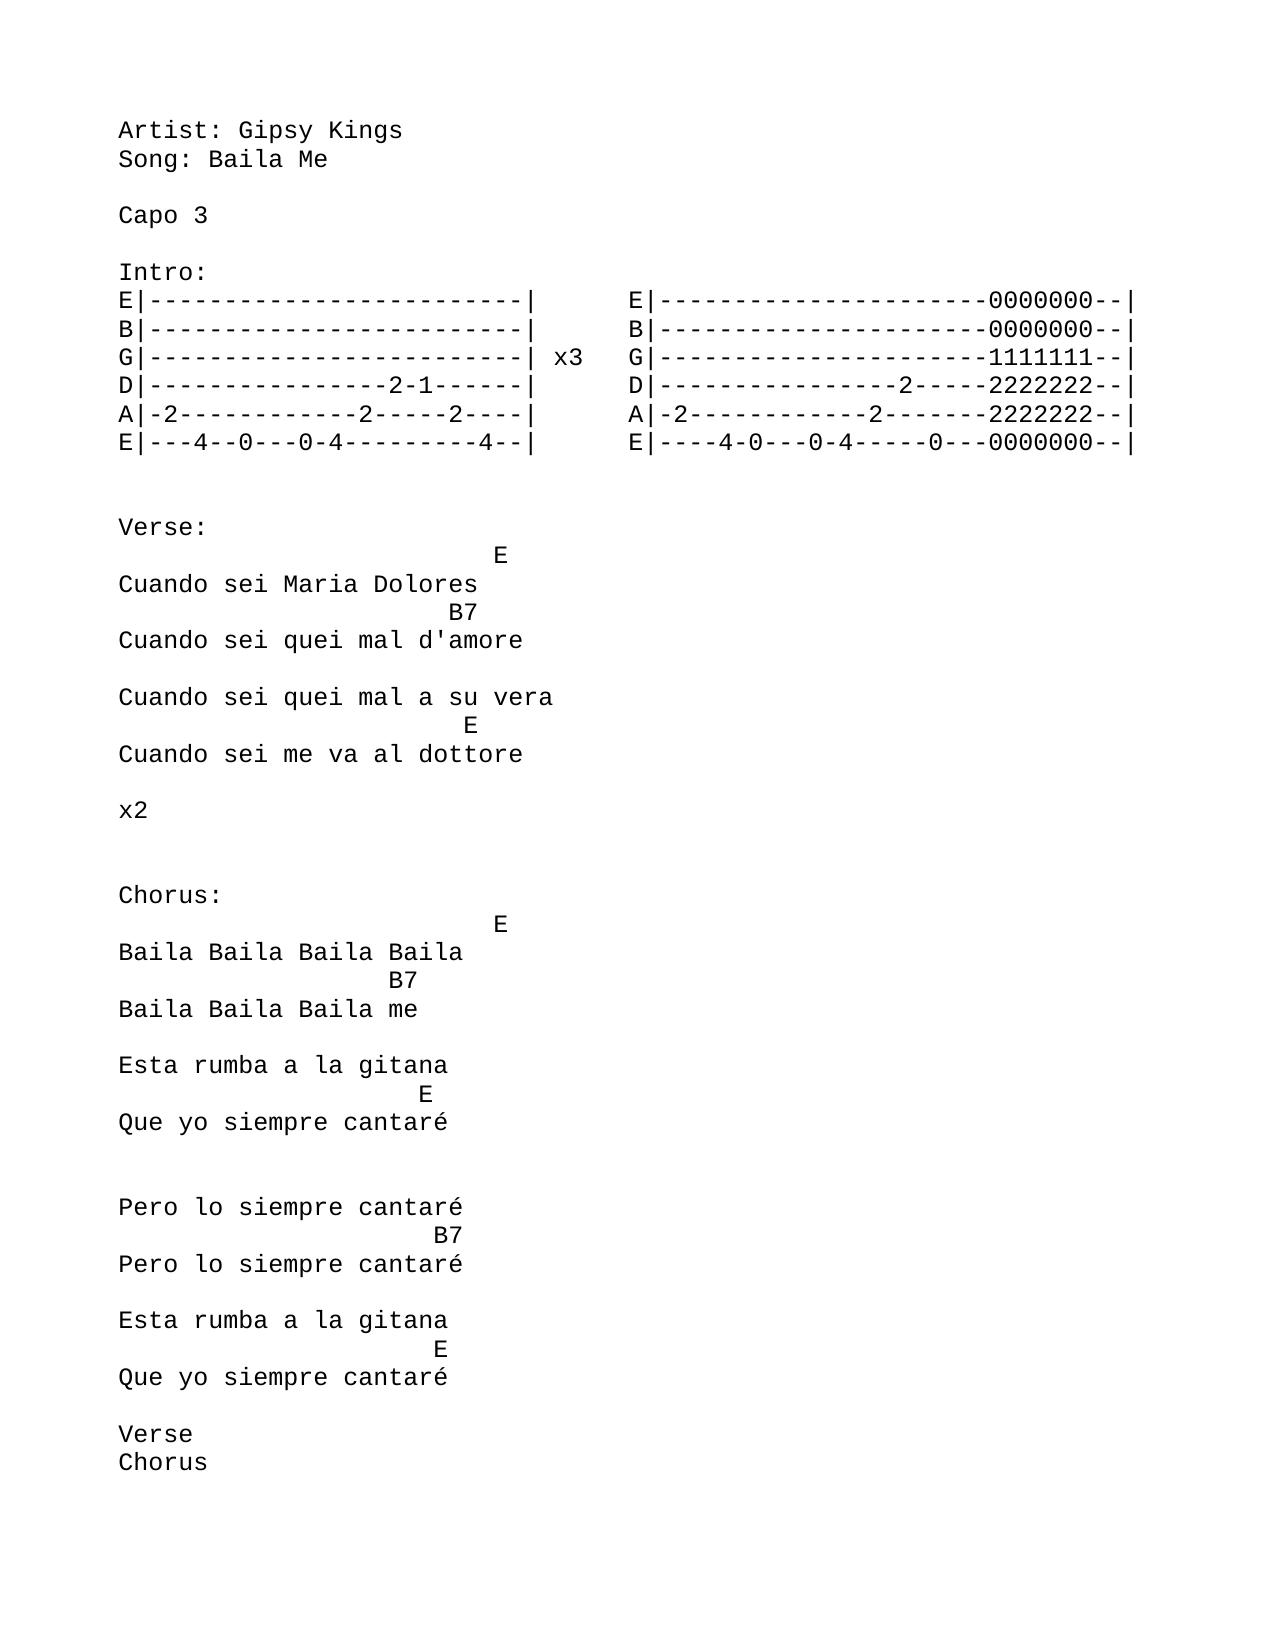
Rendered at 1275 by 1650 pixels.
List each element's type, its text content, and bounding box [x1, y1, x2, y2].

text Capo 3 [118, 203, 1157, 231]
text Pero lo siempre cantaré [118, 1251, 1157, 1280]
text E [118, 911, 1157, 940]
text Verse [118, 1421, 1157, 1450]
text E|---4--0---0-4---------4--| E|----4-0---0-4-----0---0000000--| [118, 430, 1157, 458]
text E [118, 543, 1157, 571]
text B7 [118, 968, 1157, 996]
text A|-2------------2-----2----| A|-2------------2-------2222222--| [118, 401, 1157, 430]
text Cuando sei quei mal d'amore [118, 628, 1157, 656]
text E [118, 1081, 1157, 1110]
text E [118, 713, 1157, 741]
text B7 [118, 1223, 1157, 1251]
text Baila Baila Baila me [118, 996, 1157, 1025]
text Intro: [118, 260, 1157, 288]
text Chorus [118, 1450, 1157, 1478]
text Cuando sei Maria Dolores [118, 571, 1157, 600]
text Artist: Gipsy Kings [118, 118, 1157, 146]
text Esta rumba a la gitana [118, 1053, 1157, 1081]
text D|----------------2-1------| D|----------------2-----2222222--| [118, 373, 1157, 401]
text B7 [118, 600, 1157, 628]
text Que yo siempre cantaré [118, 1365, 1157, 1393]
text Esta rumba a la gitana [118, 1308, 1157, 1336]
text Cuando sei me va al dottore [118, 741, 1157, 770]
text E [118, 1336, 1157, 1365]
text B|-------------------------| B|----------------------0000000--| [118, 316, 1157, 345]
text Chorus: [118, 883, 1157, 911]
text x2 [118, 798, 1157, 826]
text Baila Baila Baila Baila [118, 940, 1157, 968]
text Pero lo siempre cantaré [118, 1195, 1157, 1223]
text Que yo siempre cantaré [118, 1110, 1157, 1138]
text Cuando sei quei mal a su vera [118, 685, 1157, 713]
text Verse: [118, 515, 1157, 543]
text Song: Baila Me [118, 146, 1157, 175]
text E|-------------------------| E|----------------------0000000--| [118, 288, 1157, 316]
text G|-------------------------| x3 G|----------------------1111111--| [118, 345, 1157, 373]
